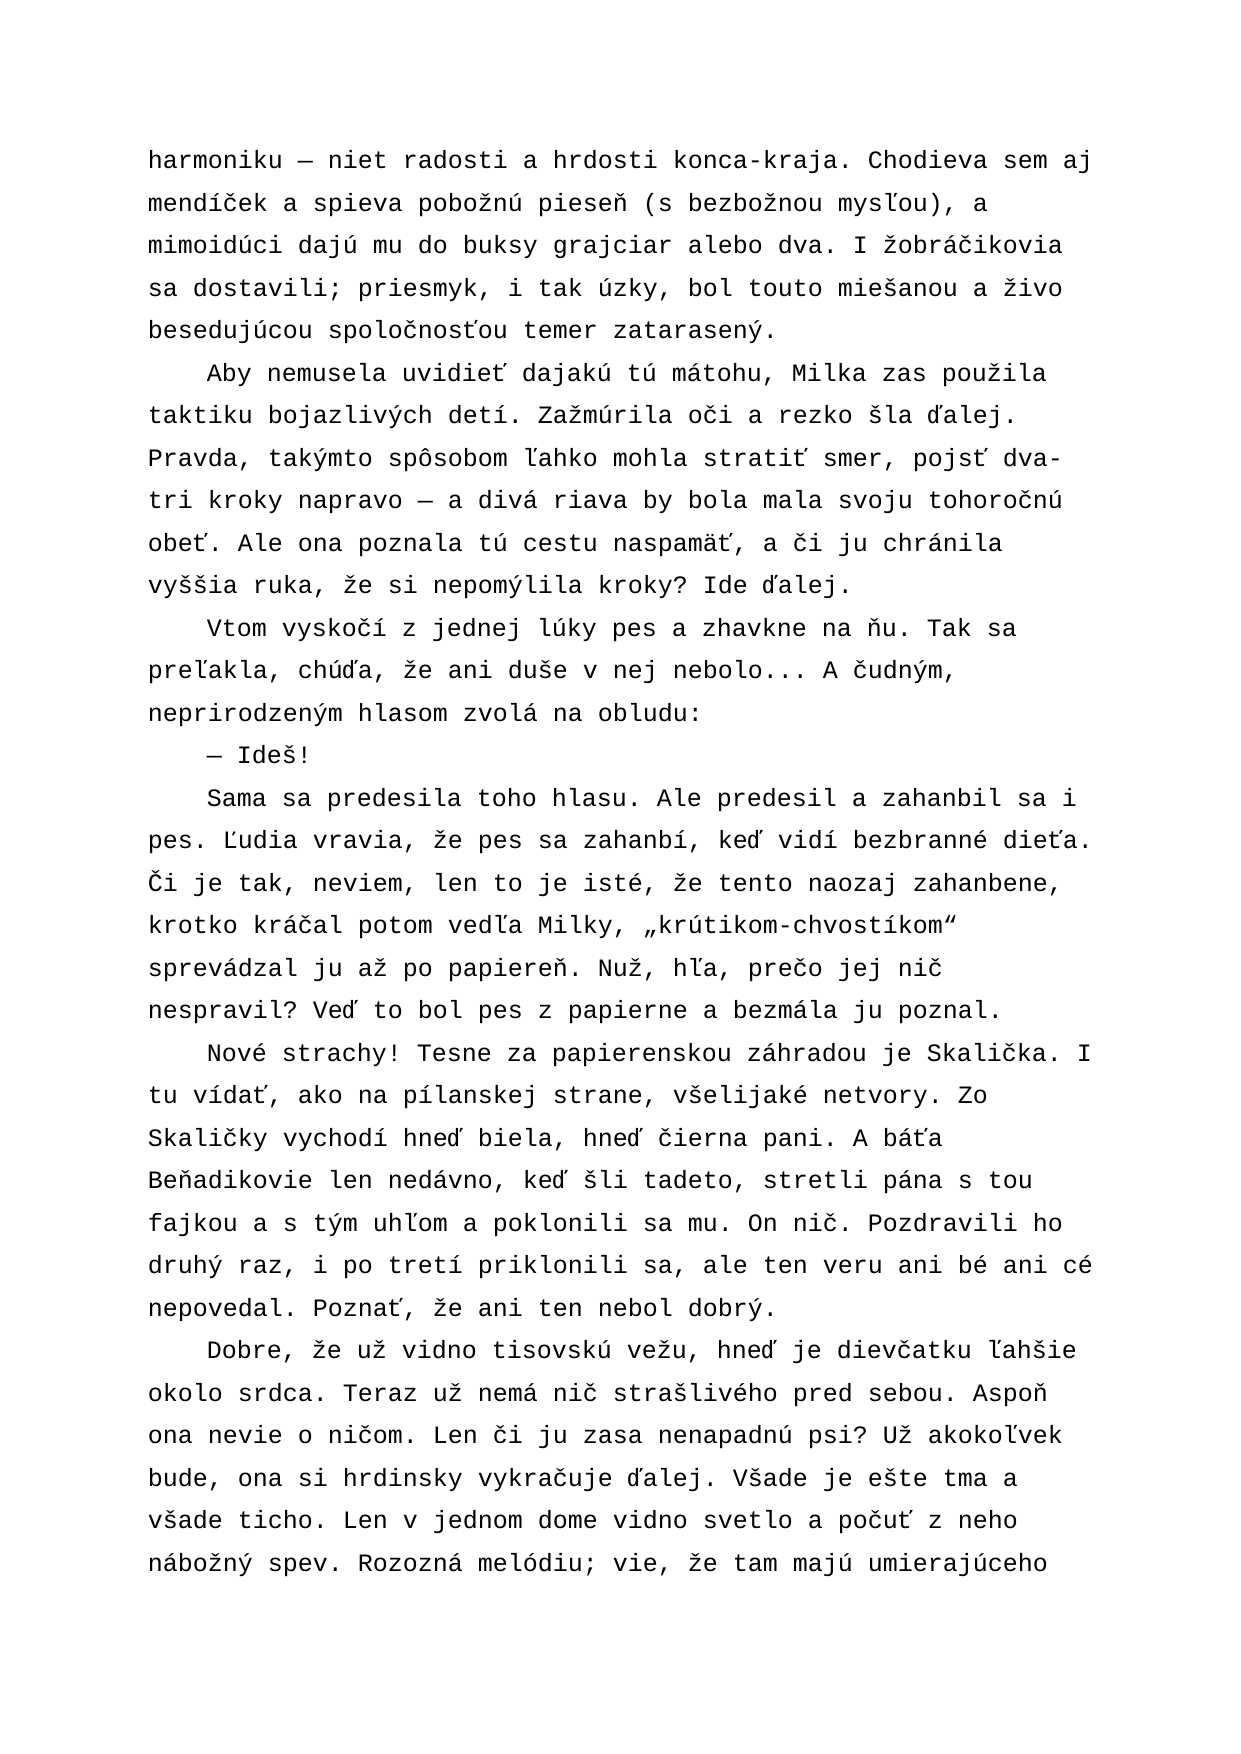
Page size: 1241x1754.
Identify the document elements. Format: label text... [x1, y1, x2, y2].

text Vtom vyskočí z jednej lúky pes a zhavkne na ňu. Tak sa preľakla, chúďa, že ani duše v nej nebolo... A čudným, neprirodzeným hlasom zvolá na obludu: [148, 615, 1093, 728]
text Dobre, že už vidno tisovskú vežu, hneď je dievčatku ľahšie okolo srdca. Teraz už nemá nič strašlivého pred sebou. Aspoň ona nevie o ničom. Len či ju zasa nenapadnú psi? Už akokoľvek bude, ona si hrdinsky vykračuje ďalej. Všade je ešte tma a všade ticho. Len v jednom dome vidno svetlo a počuť z neho nábožný spev. Rozozná melódiu; vie, že tam majú umierajúceho [148, 1338, 1093, 1578]
text harmoniku — niet radosti a hrdosti konca-kraja. Chodieva sem aj mendíček a spieva pobožnú pieseň (s bezbožnou mysľou), a mimoidúci dajú mu do buksy grajciar alebo dva. I žobráčikovia sa dostavili; priesmyk, i tak úzky, bol touto miešanou a živo besedujúcou spoločnosťou temer zatarasený. [148, 148, 1093, 346]
text Sama sa predesila toho hlasu. Ale predesil a zahanbil sa i pes. Ľudia vravia, že pes sa zahanbí, keď vidí bezbranné dieťa. Či je tak, neviem, len to je isté, že tento naozaj zahanbene, krotko kráčal potom vedľa Milky, „krútikom-chvostíkom“ sprevádzal ju až po papiereň. Nuž, hľa, prečo jej nič nespravil? Veď to bol pes z papierne a bezmála ju poznal. [148, 785, 1093, 1026]
text — Ideš! [148, 743, 1093, 771]
text Aby nemusela uvidieť dajakú tú mátohu, Milka zas použila taktiku bojazlivých detí. Zažmúrila oči a rezko šla ďalej. Pravda, takýmto spôsobom ľahko mohla stratiť smer, pojsť dva-tri kroky napravo — a divá riava by bola mala svoju tohoročnú obeť. Ale ona poznala tú cestu naspamäť, a či ju chránila vyššia ruka, že si nepomýlila kroky? Ide ďalej. [148, 360, 1093, 601]
text Nové strachy! Tesne za papierenskou záhradou je Skalička. I tu vídať, ako na pílanskej strane, všelijaké netvory. Zo Skaličky vychodí hneď biela, hneď čierna pani. A báťa Beňadikovie len nedávno, keď šli tadeto, stretli pána s tou fajkou a s tým uhľom a poklonili sa mu. On nič. Pozdravili ho druhý raz, i po tretí priklonili sa, ale ten veru ani bé ani cé nepovedal. Poznať, že ani ten nebol dobrý. [148, 1040, 1093, 1323]
